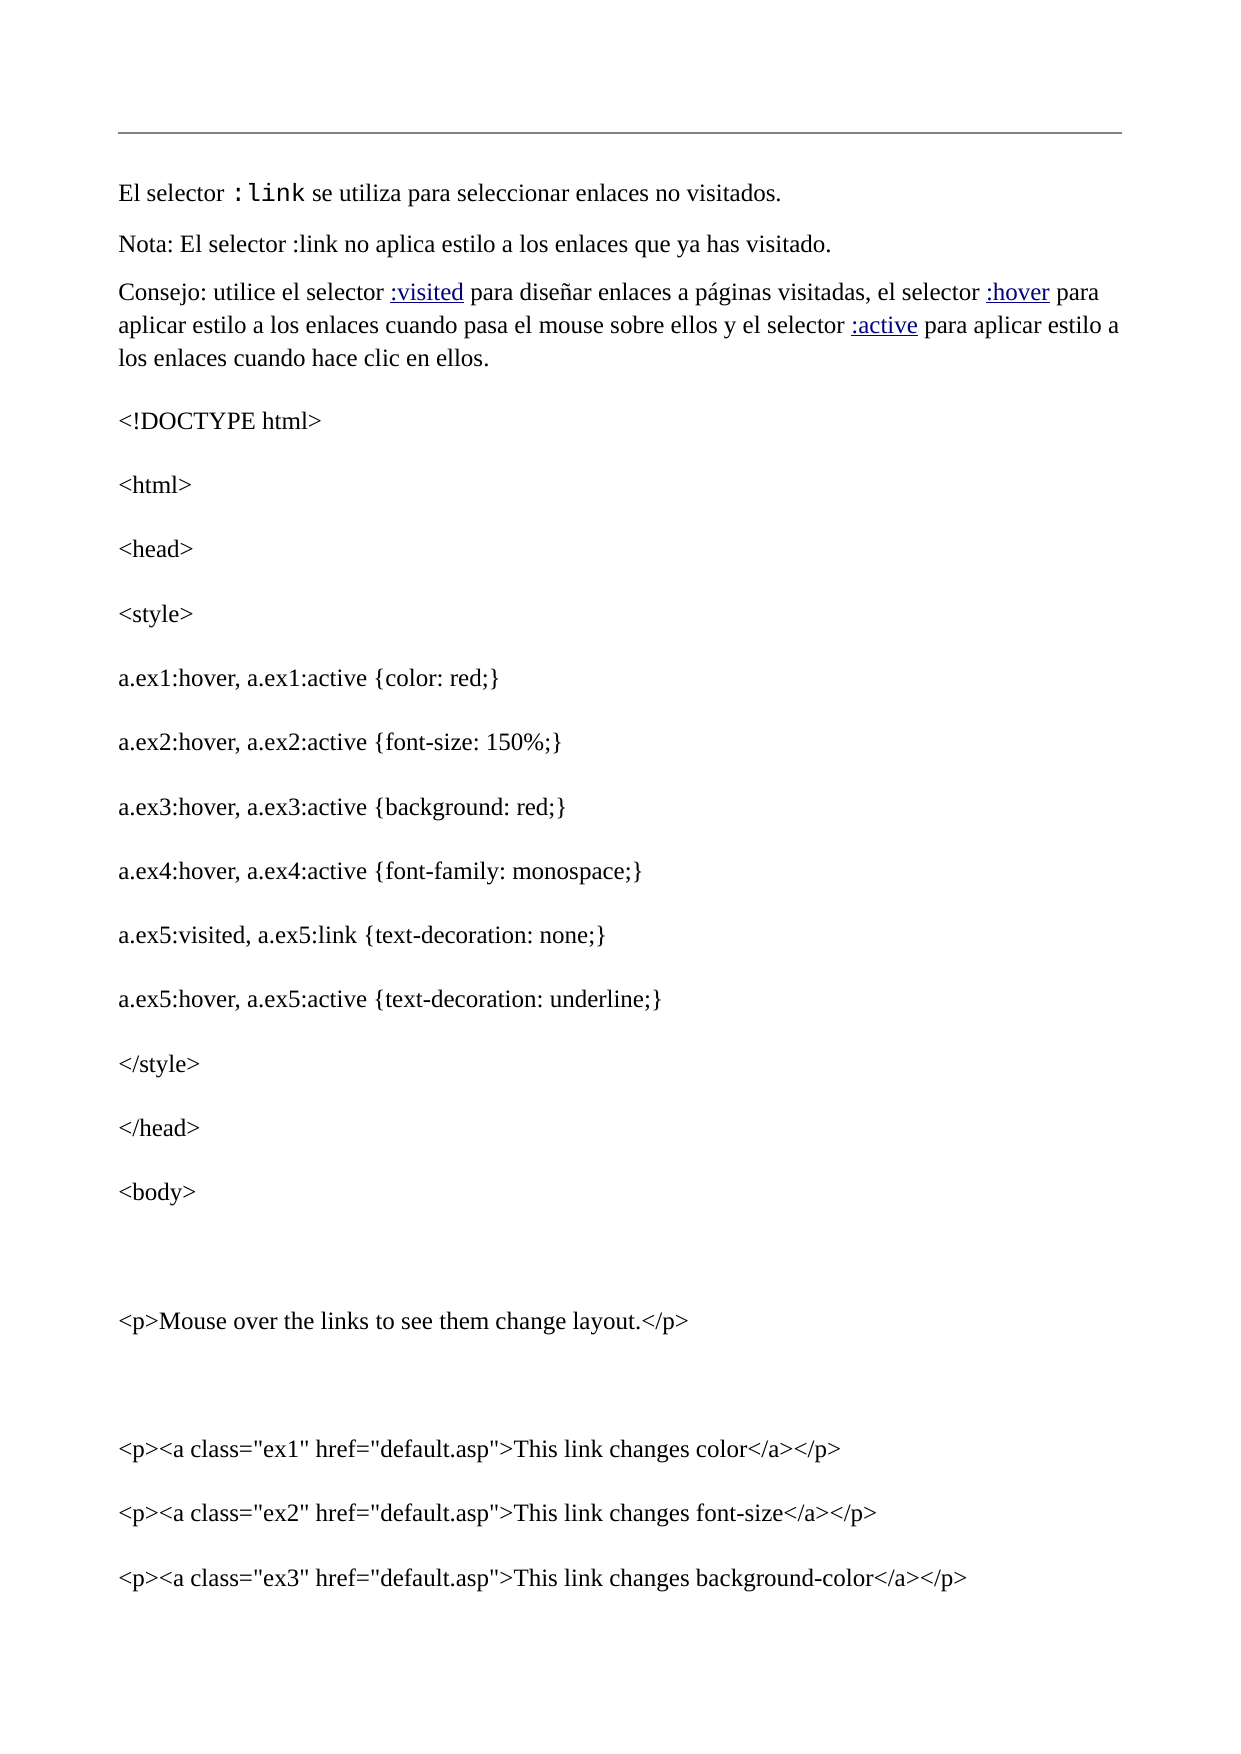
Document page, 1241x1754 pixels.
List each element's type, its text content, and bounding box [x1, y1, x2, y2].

text <!DOCTYPE html> [118, 406, 1122, 435]
text a.ex1:hover, a.ex1:active {color: red;} [118, 663, 1122, 692]
text <body> [118, 1177, 1122, 1206]
text a.ex5:hover, a.ex5:active {text-decoration: underline;} [118, 984, 1122, 1013]
text a.ex3:hover, a.ex3:active {background: red;} [118, 792, 1122, 820]
text a.ex2:hover, a.ex2:active {font-size: 150%;} [118, 727, 1122, 756]
text a.ex5:visited, a.ex5:link {text-decoration: none;} [118, 920, 1122, 949]
text <p><a class="ex3" href="default.asp">This link changes background-color</a></p> [118, 1563, 1122, 1592]
text <html> [118, 470, 1122, 499]
text a.ex4:hover, a.ex4:active {font-family: monospace;} [118, 856, 1122, 884]
text <head> [118, 534, 1122, 563]
text El selector :link se utiliza para seleccionar enlaces no visitados. [118, 178, 1122, 209]
text </style> [118, 1049, 1122, 1077]
text </head> [118, 1113, 1122, 1142]
text Nota: El selector :link no aplica estilo a los enlaces que ya has visitado. [118, 229, 1122, 258]
text <p>Mouse over the links to see them change layout.</p> [118, 1306, 1122, 1334]
text Consejo: utilice el selector :visited para diseñar enlaces a páginas visitadas, el selector :hover para aplicar estilo a los enlaces cuando pasa el mouse sobre ellos y el selector :active para aplicar estilo a los enlaces cuando hace clic en ellos. [118, 277, 1122, 371]
text <p><a class="ex2" href="default.asp">This link changes font-size</a></p> [118, 1498, 1122, 1527]
text <p><a class="ex1" href="default.asp">This link changes color</a></p> [118, 1434, 1122, 1463]
text <style> [118, 599, 1122, 627]
